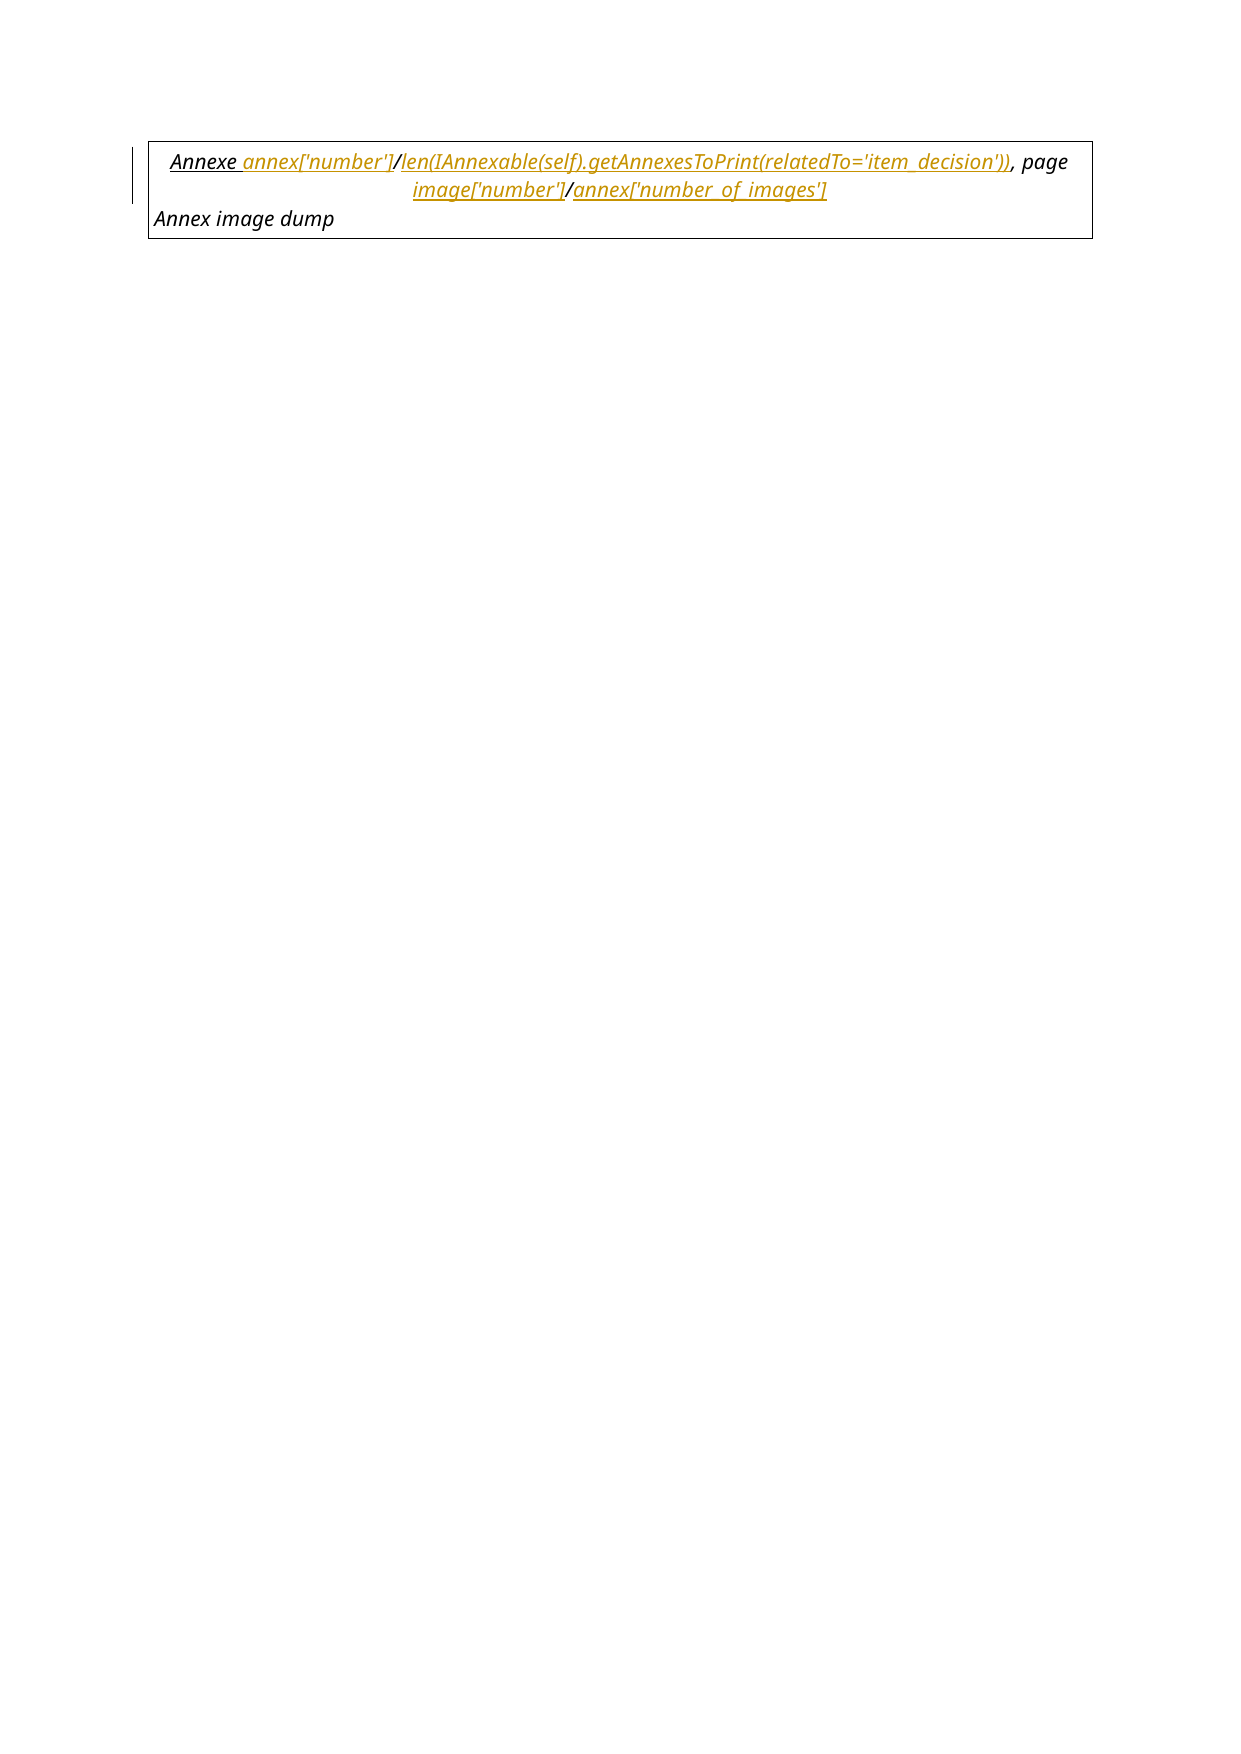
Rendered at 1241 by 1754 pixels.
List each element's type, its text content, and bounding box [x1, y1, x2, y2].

table_header Annexe annex['number']/len(IAnnexable(self).getAnnexesToPrint(relatedTo='item_decision')), page image['number']/annex['number_of_images'] Annex image dump [149, 142, 1092, 238]
table_header [147, 112, 1092, 267]
